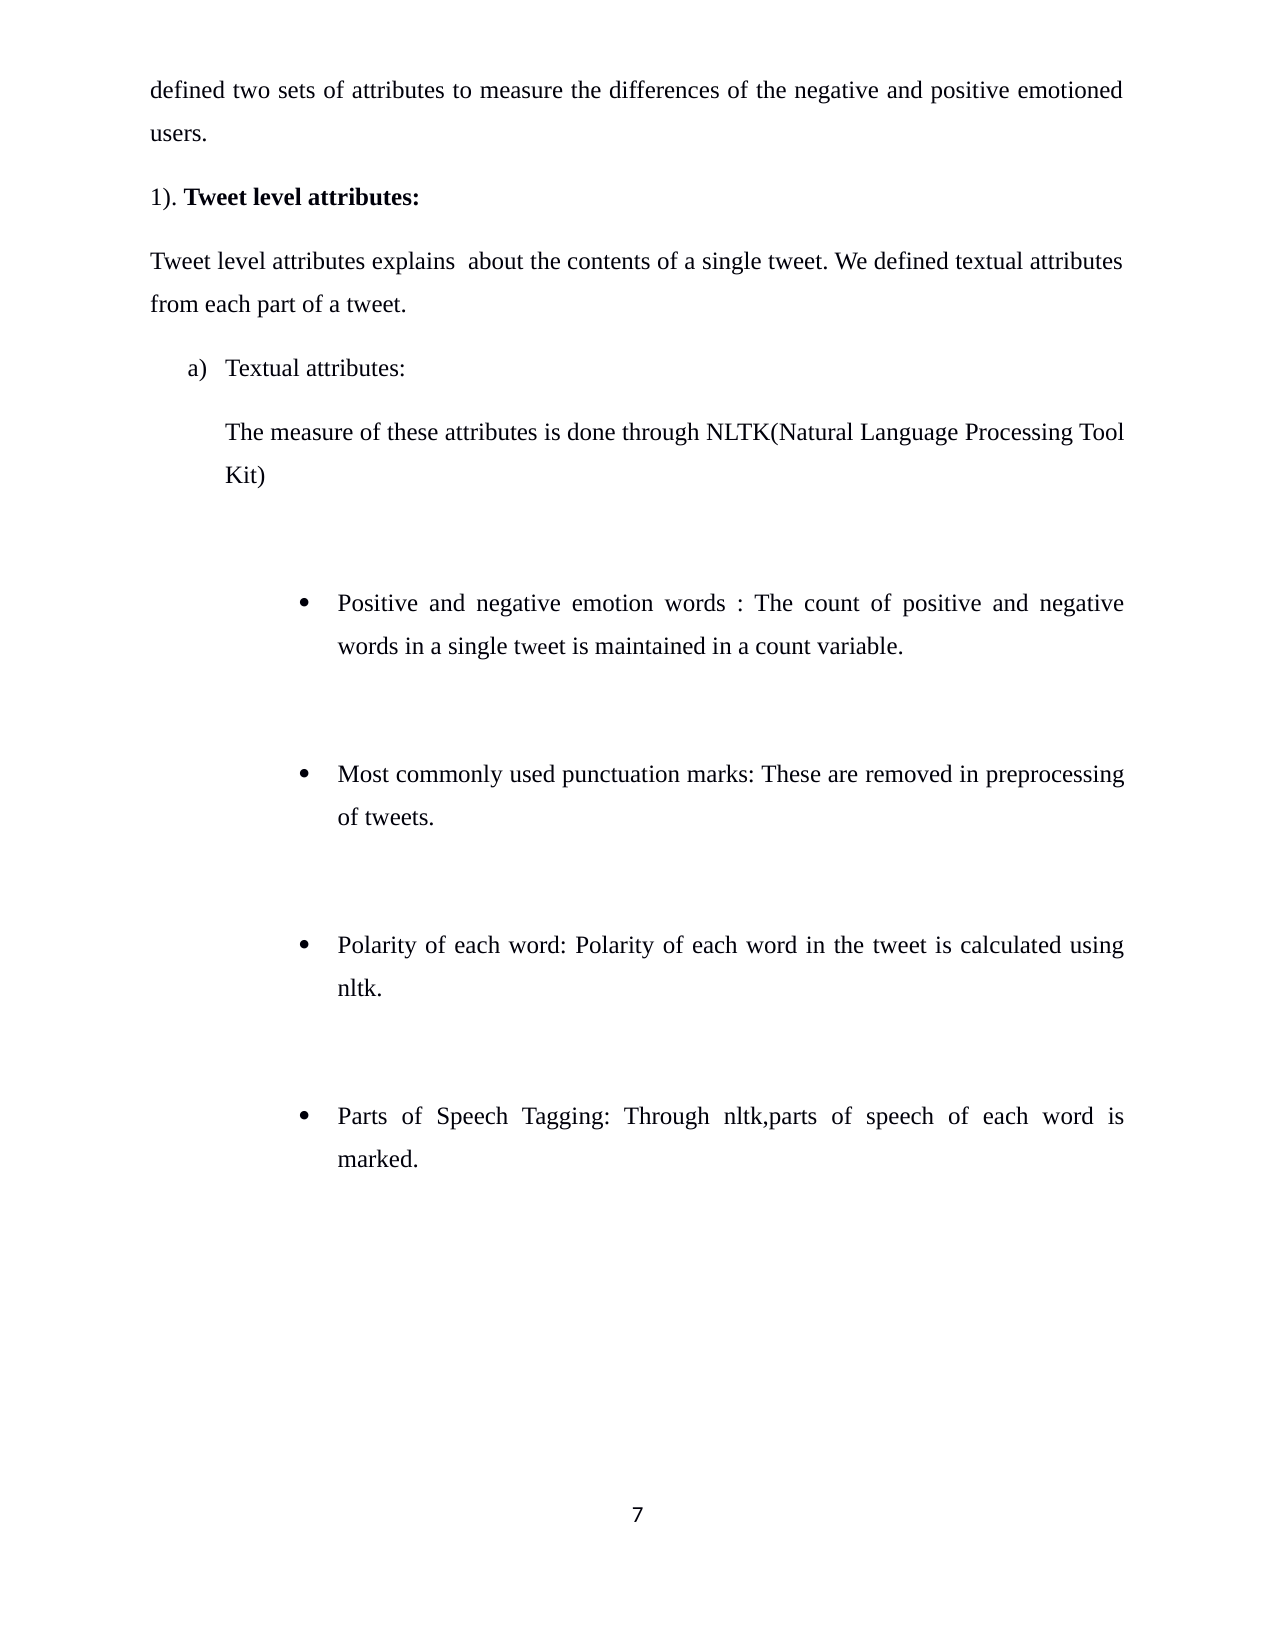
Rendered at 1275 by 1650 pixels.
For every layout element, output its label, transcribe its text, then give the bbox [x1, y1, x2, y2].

list Parts of Speech Tagging: Through nltk,parts of speech of each word is marked. [300, 1101, 1125, 1173]
list Polarity of each word: Polarity of each word in the tweet is calculated using nltk. [300, 930, 1125, 1002]
text Tweet level attributes explains about the contents of a single tweet. We defined textual attributes from each part of a tweet. [150, 246, 1125, 318]
list Positive and negative emotion words : The count of positive and negative words in a single tweet is maintained in a count variable. [300, 588, 1125, 660]
list Textual attributes: [187, 353, 1125, 382]
text defined two sets of attributes to measure the differences of the negative and positive emotioned users. [150, 75, 1125, 147]
text 1). Tweet level attributes: [150, 182, 1125, 211]
list The measure of these attributes is done through NLTK(Natural Language Processing Tool Kit) [225, 417, 1125, 489]
list Most commonly used punctuation marks: These are removed in preprocessing of tweets. [300, 759, 1125, 831]
